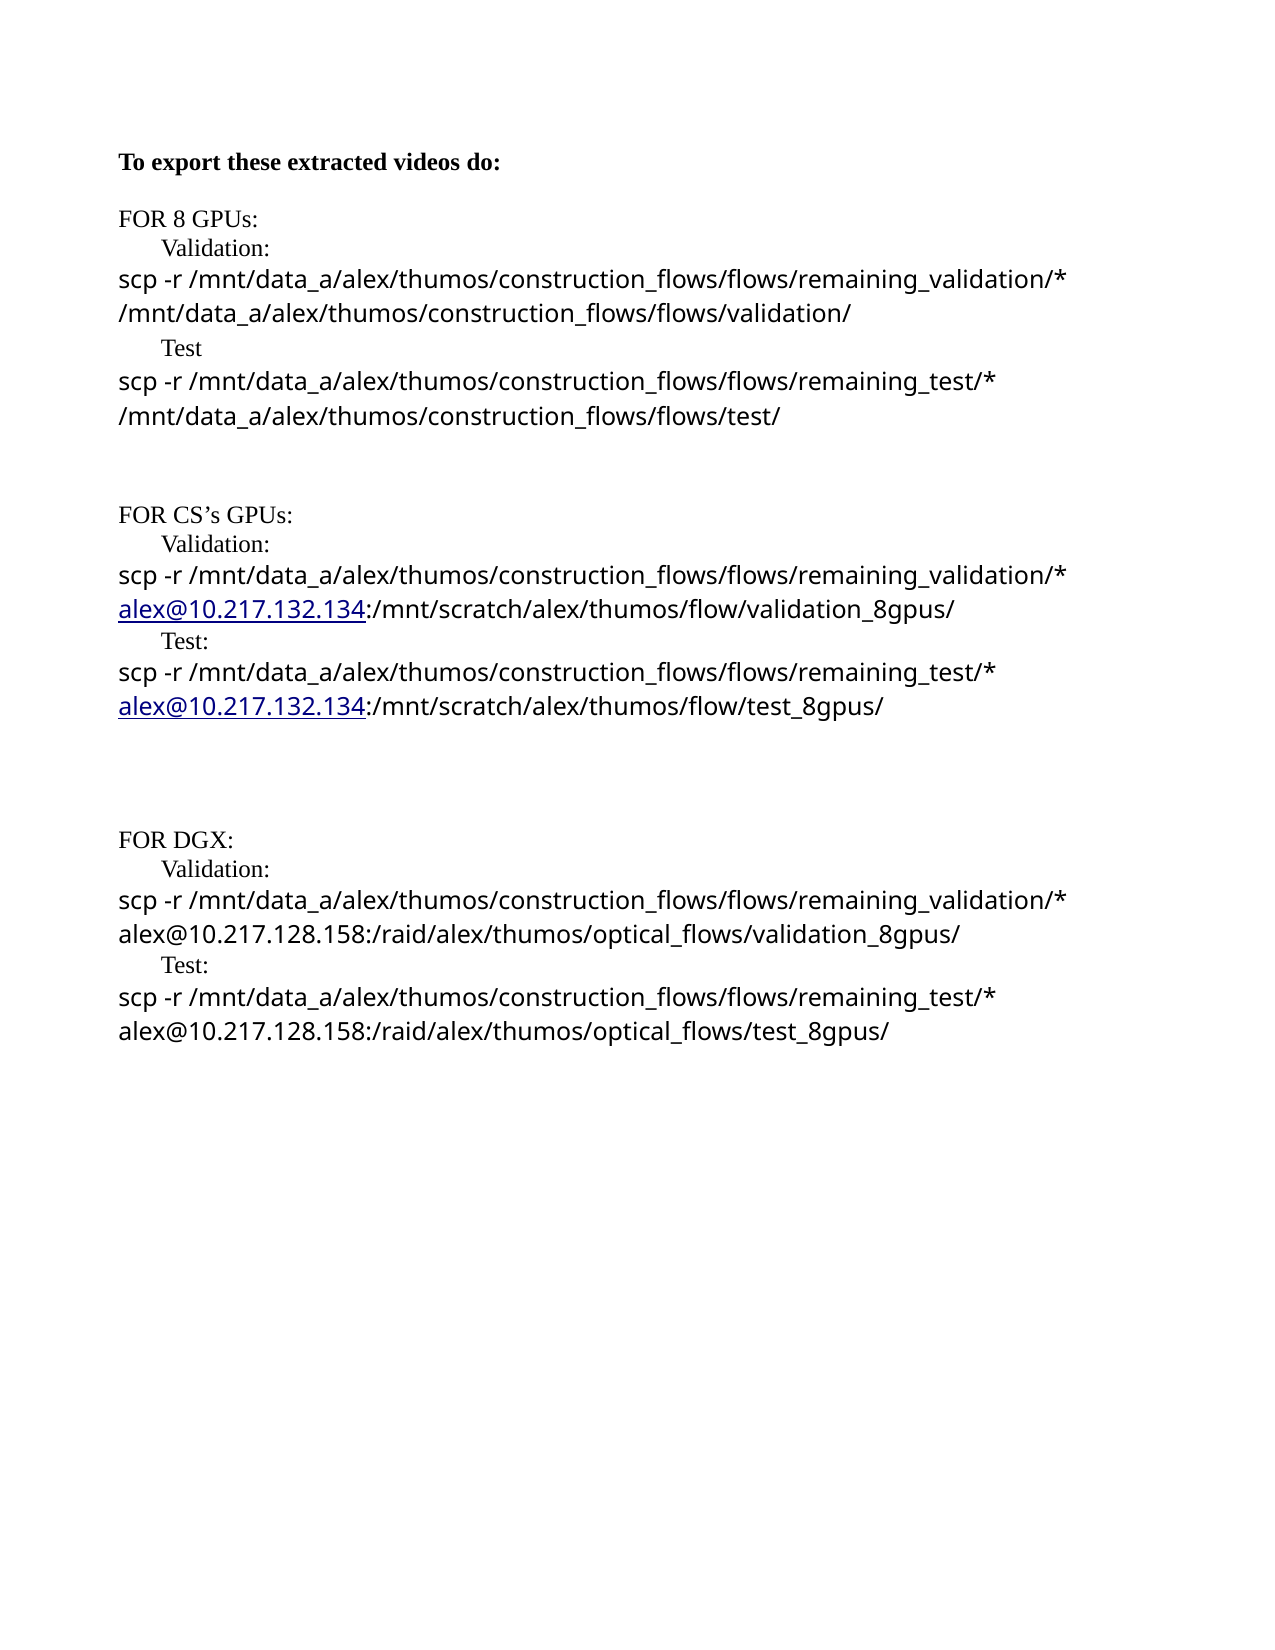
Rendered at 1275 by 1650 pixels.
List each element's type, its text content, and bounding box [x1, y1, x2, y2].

text scp -r /mnt/data_a/alex/thumos/construction_flows/flows/remaining_test/* /mnt/data_a/alex/thumos/construction_flows/flows/test/ [118, 364, 1157, 432]
text Test: [118, 951, 1157, 979]
text FOR 8 GPUs: [118, 204, 1157, 233]
text To export these extracted videos do: [118, 147, 1157, 176]
text Test [118, 330, 1157, 364]
text Test: [118, 626, 1157, 655]
text Validation: [118, 233, 1157, 262]
text FOR CS’s GPUs: [118, 500, 1157, 529]
text scp -r /mnt/data_a/alex/thumos/construction_flows/flows/remaining_validation/* alex@10.217.128.158:/raid/alex/thumos/optical_flows/validation_8gpus/ [118, 882, 1157, 951]
text Validation: [118, 529, 1157, 558]
text scp -r /mnt/data_a/alex/thumos/construction_flows/flows/remaining_validation/* /mnt/data_a/alex/thumos/construction_flows/flows/validation/ [118, 262, 1157, 330]
text scp -r /mnt/data_a/alex/thumos/construction_flows/flows/remaining_validation/* alex@10.217.132.134:/mnt/scratch/alex/thumos/flow/validation_8gpus/ [118, 558, 1157, 626]
text FOR DGX: [118, 825, 1157, 854]
text Validation: [118, 854, 1157, 882]
text scp -r /mnt/data_a/alex/thumos/construction_flows/flows/remaining_test/* alex@10.217.132.134:/mnt/scratch/alex/thumos/flow/test_8gpus/ [118, 655, 1157, 723]
text scp -r /mnt/data_a/alex/thumos/construction_flows/flows/remaining_test/* alex@10.217.128.158:/raid/alex/thumos/optical_flows/test_8gpus/ [118, 979, 1157, 1047]
